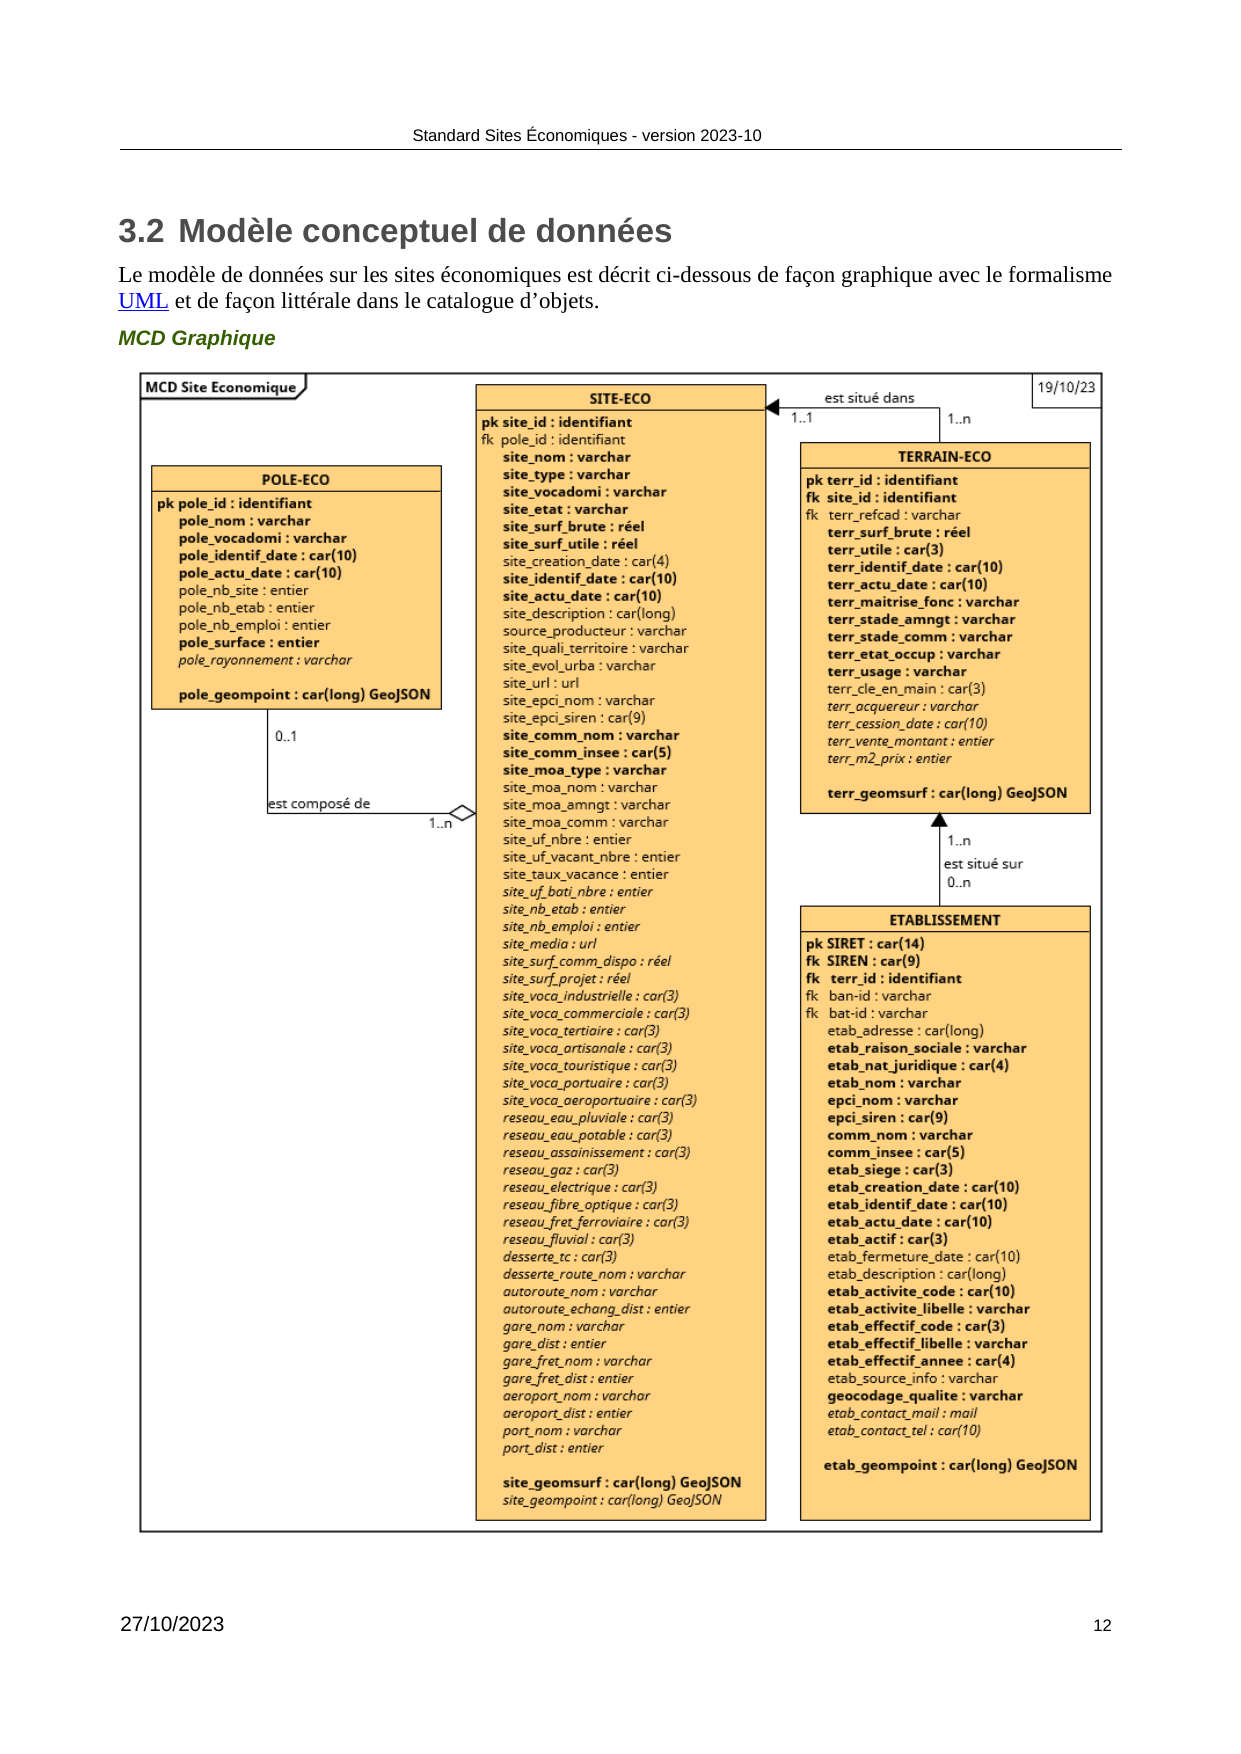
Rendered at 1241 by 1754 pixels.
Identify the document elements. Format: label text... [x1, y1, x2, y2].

subtitle Modèle conceptuel de données [118, 211, 1122, 249]
picture [128, 361, 1113, 1543]
text Le modèle de données sur les sites économiques est décrit ci-dessous de façon graphique avec le formalisme UML et de façon littérale dans le catalogue d’objets. [118, 261, 1122, 314]
subtitle MCD Graphique [118, 326, 1122, 349]
